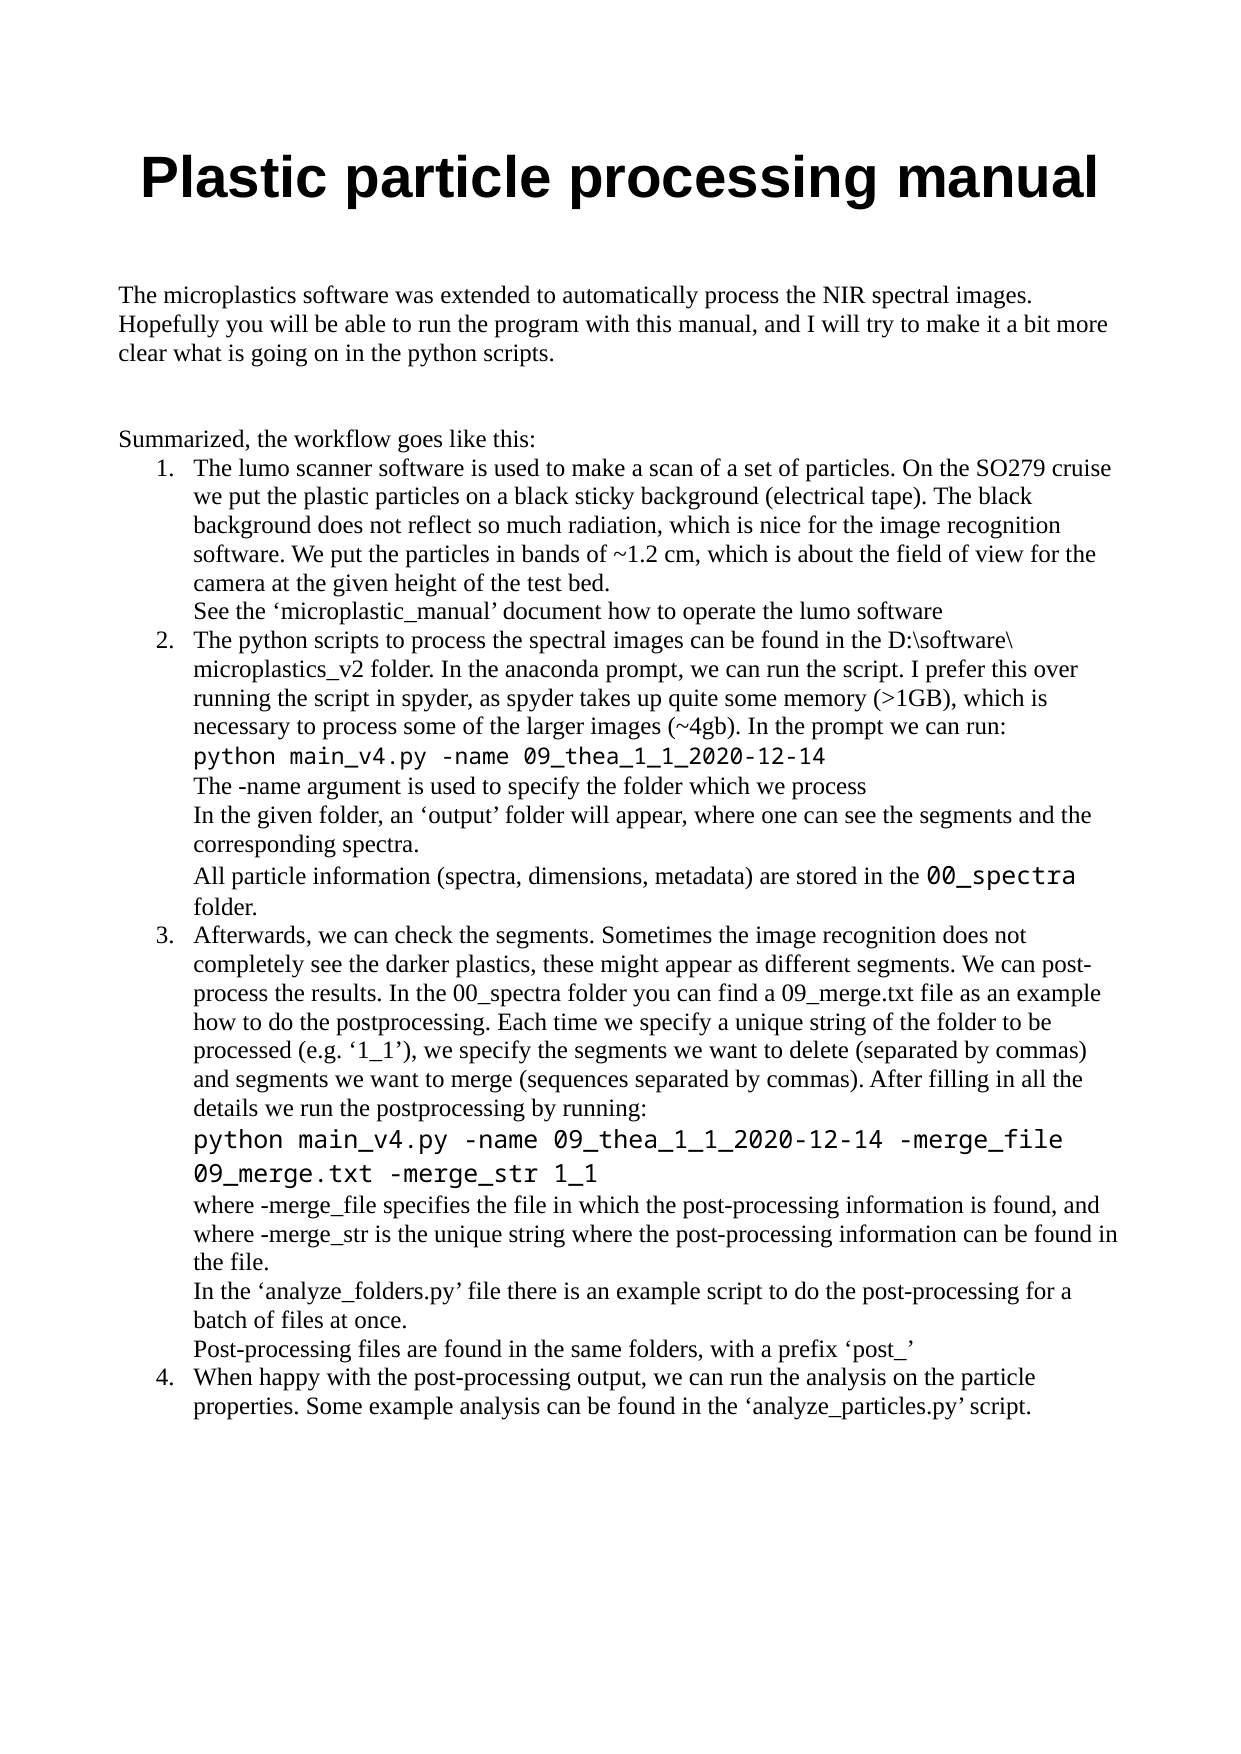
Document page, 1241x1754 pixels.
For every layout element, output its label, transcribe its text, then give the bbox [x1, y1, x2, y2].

list In the ‘analyze_folders.py’ file there is an example script to do the post-processing for a batch of files at once. [156, 1276, 1122, 1334]
list python main_v4.py -name 09_thea_1_1_2020-12-14 -merge_file 09_merge.txt -merge_str 1_1 [156, 1122, 1122, 1190]
list where -merge_file specifies the file in which the post-processing information is found, and where -merge_str is the unique string where the post-processing information can be found in the file. [156, 1190, 1122, 1276]
list The lumo scanner software is used to make a scan of a set of particles. On the SO279 cruise we put the plastic particles on a black sticky background (electrical tape). The black background does not reflect so much radiation, which is nice for the image recognition software. We put the particles in bands of ~1.2 cm, which is about the field of view for the camera at the given height of the test bed. [156, 453, 1122, 596]
list See the ‘microplastic_manual’ document how to operate the lumo software [156, 596, 1122, 625]
list When happy with the post-processing output, we can run the analysis on the particle properties. Some example analysis can be found in the ‘analyze_particles.py’ script. [156, 1362, 1122, 1420]
list In the given folder, an ‘output’ folder will appear, where one can see the segments and the corresponding spectra. [156, 800, 1122, 858]
list The -name argument is used to specify the folder which we process [156, 771, 1122, 800]
title Plastic particle processing manual [118, 143, 1122, 210]
list All particle information (spectra, dimensions, metadata) are stored in the 00_spectra folder. [156, 858, 1122, 921]
text Summarized, the workflow goes like this: [118, 424, 1122, 453]
list python main_v4.py -name 09_thea_1_1_2020-12-14 [156, 740, 1122, 771]
text The microplastics software was extended to automatically process the NIR spectral images. Hopefully you will be able to run the program with this manual, and I will try to make it a bit more clear what is going on in the python scripts. [118, 280, 1122, 366]
list Afterwards, we can check the segments. Sometimes the image recognition does not completely see the darker plastics, these might appear as different segments. We can post-process the results. In the 00_spectra folder you can find a 09_merge.txt file as an example how to do the postprocessing. Each time we specify a unique string of the folder to be processed (e.g. ‘1_1’), we specify the segments we want to delete (separated by commas) and segments we want to merge (sequences separated by commas). After filling in all the details we run the postprocessing by running: [156, 921, 1122, 1122]
list Post-processing files are found in the same folders, with a prefix ‘post_’ [156, 1334, 1122, 1362]
list The python scripts to process the spectral images can be found in the D:\software\microplastics_v2 folder. In the anaconda prompt, we can run the script. I prefer this over running the script in spyder, as spyder takes up quite some memory (>1GB), which is necessary to process some of the larger images (~4gb). In the prompt we can run: [156, 625, 1122, 740]
